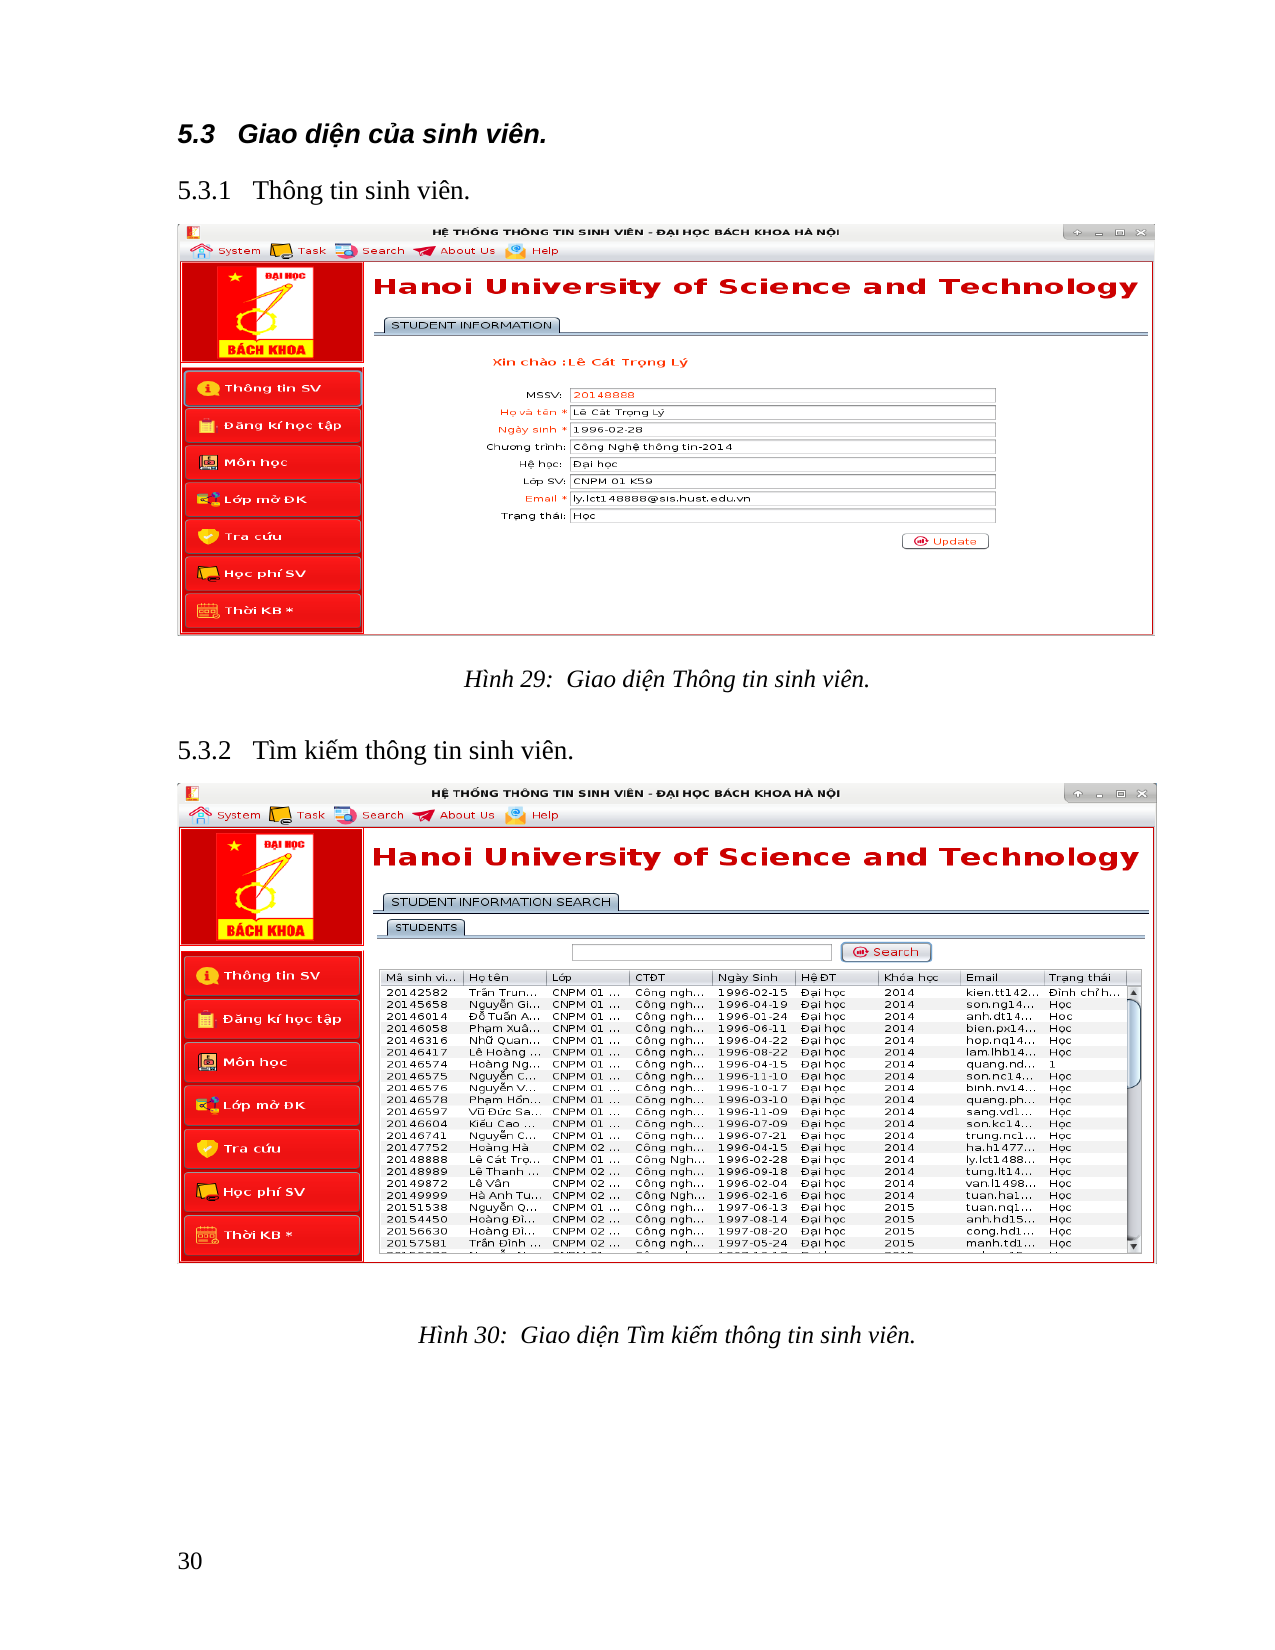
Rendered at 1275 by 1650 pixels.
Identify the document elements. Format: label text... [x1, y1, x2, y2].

picture [177, 783, 1157, 1264]
text Hình 29: Giao diện Thông tin sinh viên. [177, 224, 1157, 693]
subtitle Tìm kiếm thông tin sinh viên. [177, 734, 1157, 765]
picture [177, 224, 1155, 636]
subtitle Giao diện của sinh viên. [177, 118, 1157, 149]
subtitle Thông tin sinh viên. [177, 174, 1157, 206]
text Hình 30: Giao diện Tìm kiếm thông tin sinh viên. [177, 1320, 1157, 1349]
